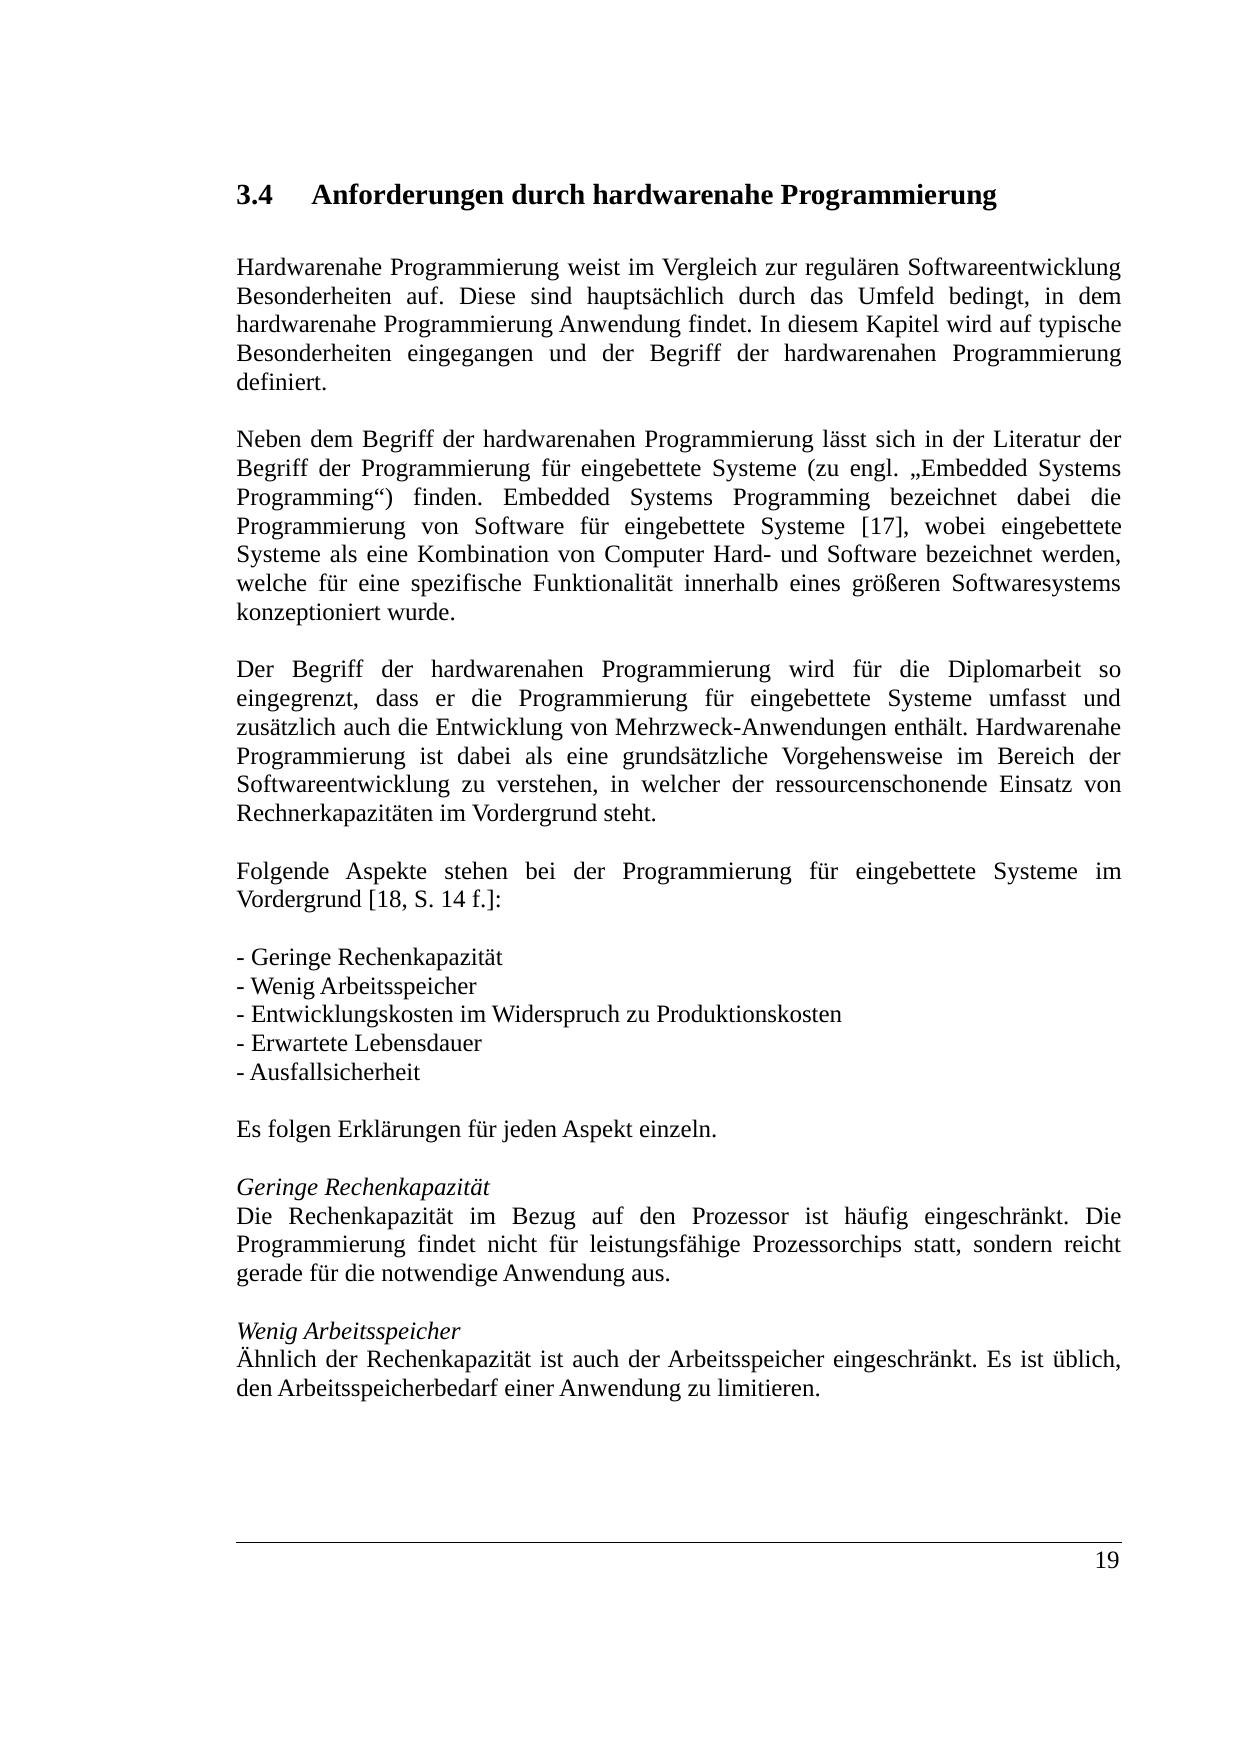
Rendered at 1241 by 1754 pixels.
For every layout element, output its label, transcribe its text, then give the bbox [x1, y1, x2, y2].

text Es folgen Erklärungen für jeden Aspekt einzeln. [236, 1114, 1122, 1143]
text Wenig Arbeitsspeicher [236, 1316, 1122, 1344]
text Neben dem Begriff der hardwarenahen Programmierung lässt sich in der Literatur der Begriff der Programmierung für eingebettete Systeme (zu engl. „Embedded Systems Programming“) finden. Embedded Systems Programming bezeichnet dabei die Programmierung von Software für eingebettete Systeme [17], wobei eingebettete Systeme als eine Kombination von Computer Hard- und Software bezeichnet werden, welche für eine spezifische Funktionalität innerhalb eines größeren Softwaresystems konzeptioniert wurde. [236, 424, 1122, 626]
subtitle Anforderungen durch hardwarenahe Programmierung [236, 177, 1122, 211]
text Der Begriff der hardwarenahen Programmierung wird für die Diplomarbeit so eingegrenzt, dass er die Programmierung für eingebettete Systeme umfasst und zusätzlich auch die Entwicklung von Mehrzweck-Anwendungen enthält. Hardwarenahe Programmierung ist dabei als eine grundsätzliche Vorgehensweise im Bereich der Softwareentwicklung zu verstehen, in welcher der ressourcenschonende Einsatz von Rechnerkapazitäten im Vordergrund steht. [236, 654, 1122, 827]
text Folgende Aspekte stehen bei der Programmierung für eingebettete Systeme im Vordergrund [18, S. 14 f.]: [236, 856, 1122, 913]
text - Wenig Arbeitsspeicher [236, 971, 1122, 999]
text Ähnlich der Rechenkapazität ist auch der Arbeitsspeicher eingeschränkt. Es ist üblich, den Arbeitsspeicherbedarf einer Anwendung zu limitieren. [236, 1344, 1122, 1402]
text - Geringe Rechenkapazität [236, 942, 1122, 971]
text - Erwartete Lebensdauer [236, 1028, 1122, 1057]
text - Ausfallsicherheit [236, 1057, 1122, 1086]
text Die Rechenkapazität im Bezug auf den Prozessor ist häufig eingeschränkt. Die Programmierung findet nicht für leistungsfähige Prozessorchips statt, sondern reicht gerade für die notwendige Anwendung aus. [236, 1201, 1122, 1287]
text Hardwarenahe Programmierung weist im Vergleich zur regulären Softwareentwicklung Besonderheiten auf. Diese sind hauptsächlich durch das Umfeld bedingt, in dem hardwarenahe Programmierung Anwendung findet. In diesem Kapitel wird auf typische Besonderheiten eingegangen und der Begriff der hardwarenahen Programmierung definiert. [236, 252, 1122, 396]
text - Entwicklungskosten im Widerspruch zu Produktionskosten [236, 999, 1122, 1028]
text Geringe Rechenkapazität [236, 1172, 1122, 1201]
